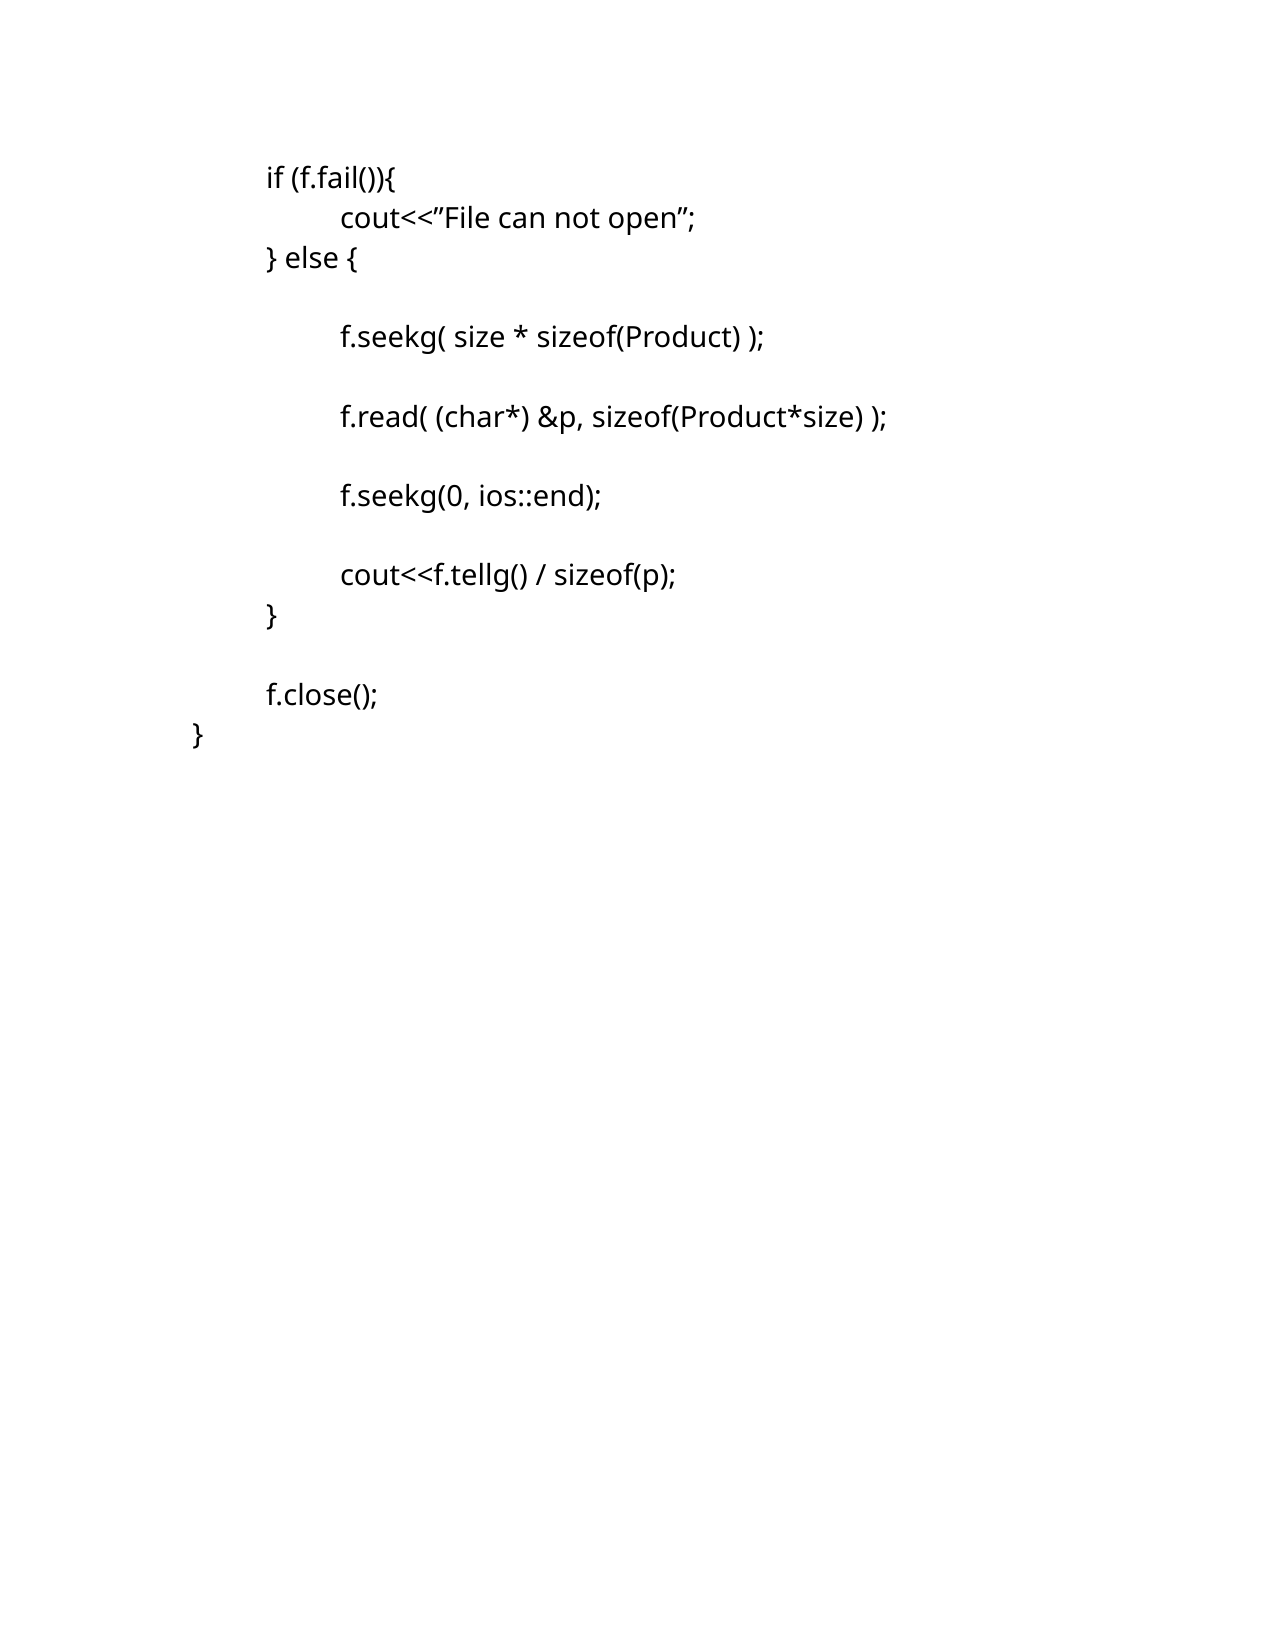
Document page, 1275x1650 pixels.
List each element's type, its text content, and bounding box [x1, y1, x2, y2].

text cout<<”File can not open”; [118, 197, 1157, 237]
text if (f.fail()){ [118, 158, 1157, 197]
text } else { [118, 237, 1157, 317]
text f.close(); [118, 674, 1157, 713]
text f.seekg( size * sizeof(Product) ); [118, 317, 1157, 356]
text f.seekg(0, ios::end); [118, 475, 1157, 515]
text } [118, 594, 1157, 634]
text } [118, 713, 1157, 753]
text cout<<f.tellg() / sizeof(p); [118, 555, 1157, 594]
text f.read( (char*) &p, sizeof(Product*size) ); [118, 396, 1157, 436]
